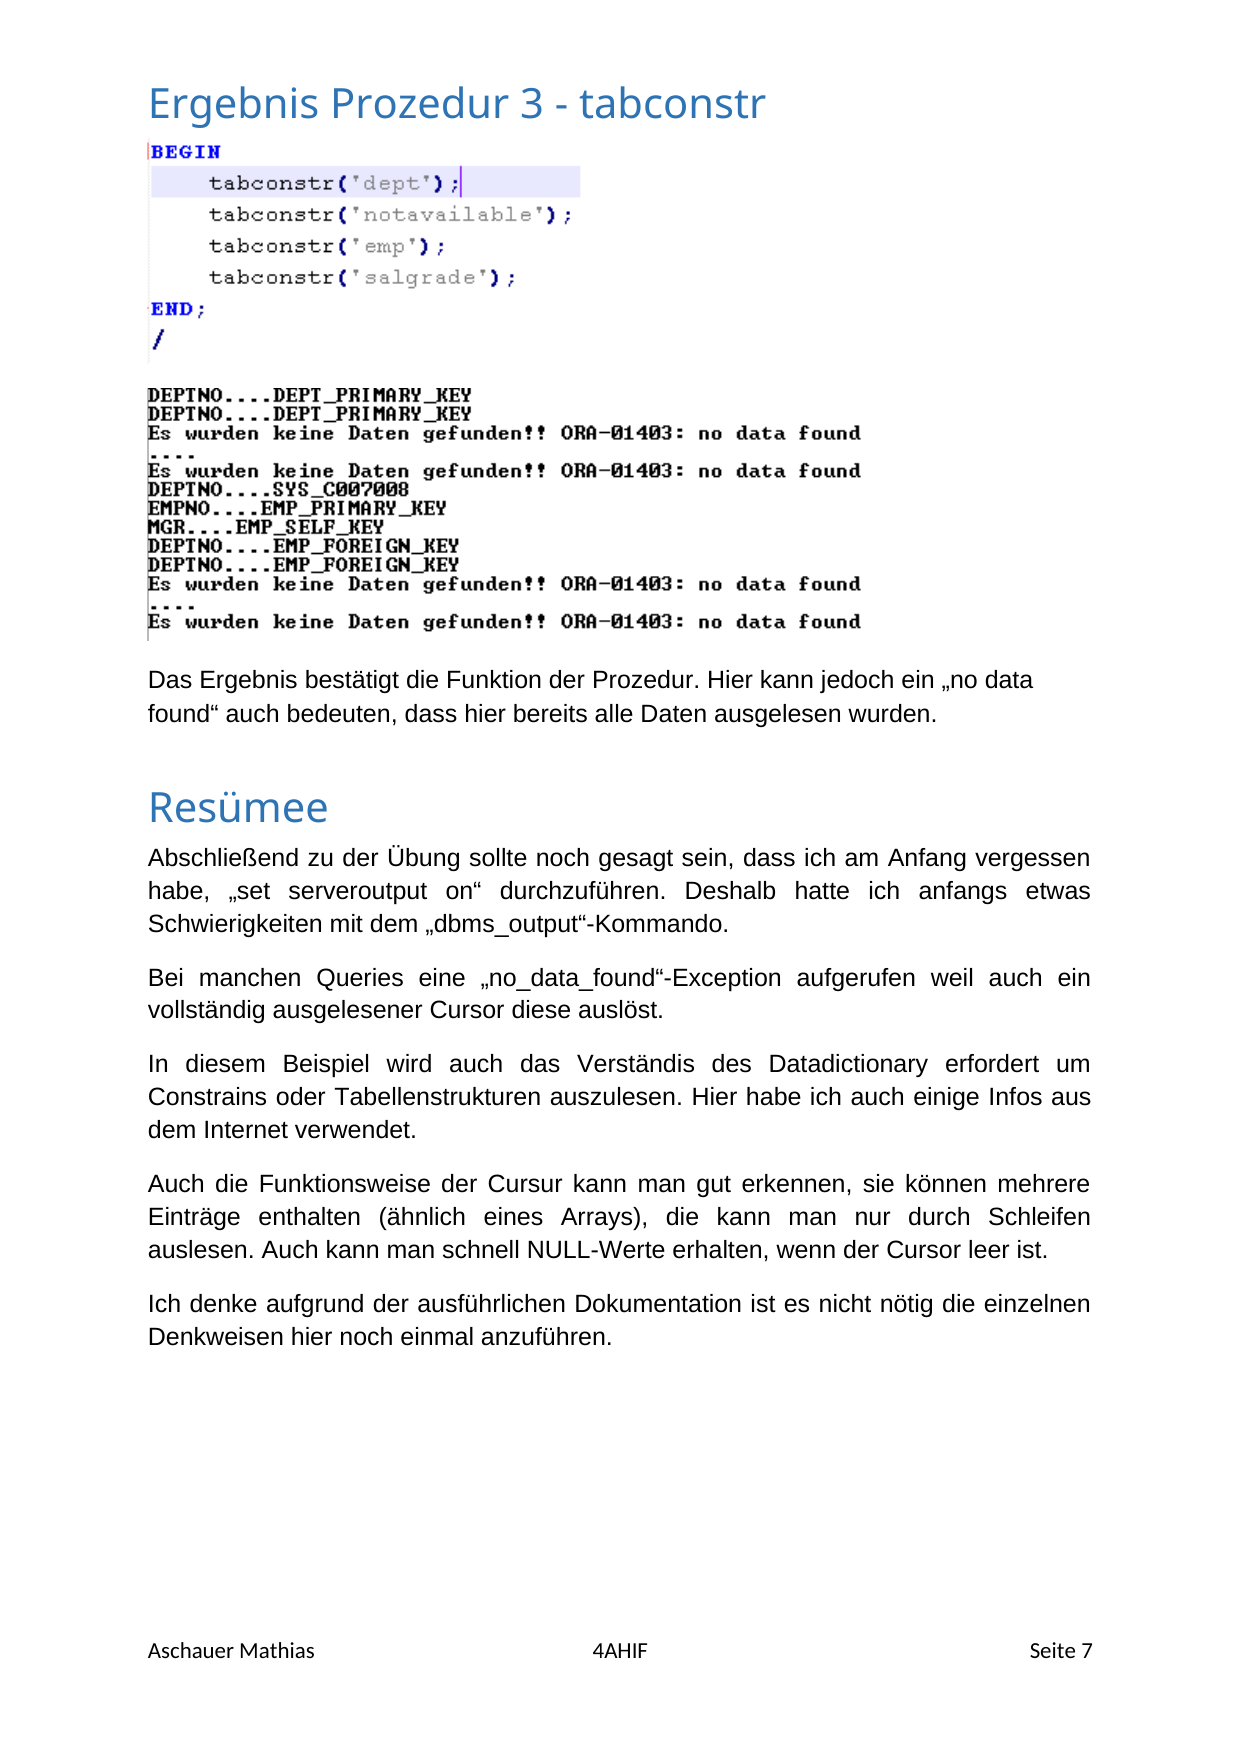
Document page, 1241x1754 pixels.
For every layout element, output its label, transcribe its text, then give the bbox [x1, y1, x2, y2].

text Bei manchen Queries eine „no_data_found“-Exception aufgerufen weil auch ein vollständig ausgelesener Cursor diese auslöst. [148, 962, 1093, 1024]
text Abschließend zu der Übung sollte noch gesagt sein, dass ich am Anfang vergessen habe, „set serveroutput on“ durchzuführen. Deshalb hatte ich anfangs etwas Schwierigkeiten mit dem „dbms_output“-Kommando. [148, 843, 1093, 937]
text In diesem Beispiel wird auch das Verständis des Datadictionary erfordert um Constrains oder Tabellenstrukturen auszulesen. Hier habe ich auch einige Infos aus dem Internet verwendet. [148, 1049, 1093, 1144]
text Ich denke aufgrund der ausführlichen Dokumentation ist es nicht nötig die einzelnen Denkweisen hier noch einmal anzuführen. [148, 1289, 1093, 1351]
subtitle Resümee [148, 777, 1093, 834]
text Das Ergebnis bestätigt die Funktion der Prozedur. Hier kann jedoch ein „no data found“ auch bedeuten, dass hier bereits alle Daten ausgelesen wurden. [148, 666, 1093, 727]
subtitle Ergebnis Prozedur 3 - tabconstr [148, 74, 1093, 131]
text Auch die Funktionsweise der Cursur kann man gut erkennen, sie können mehrere Einträge enthalten (ähnlich eines Arrays), die kann man nur durch Schleifen auslesen. Auch kann man schnell NULL-Werte erhalten, wenn der Cursor leer ist. [148, 1169, 1093, 1264]
